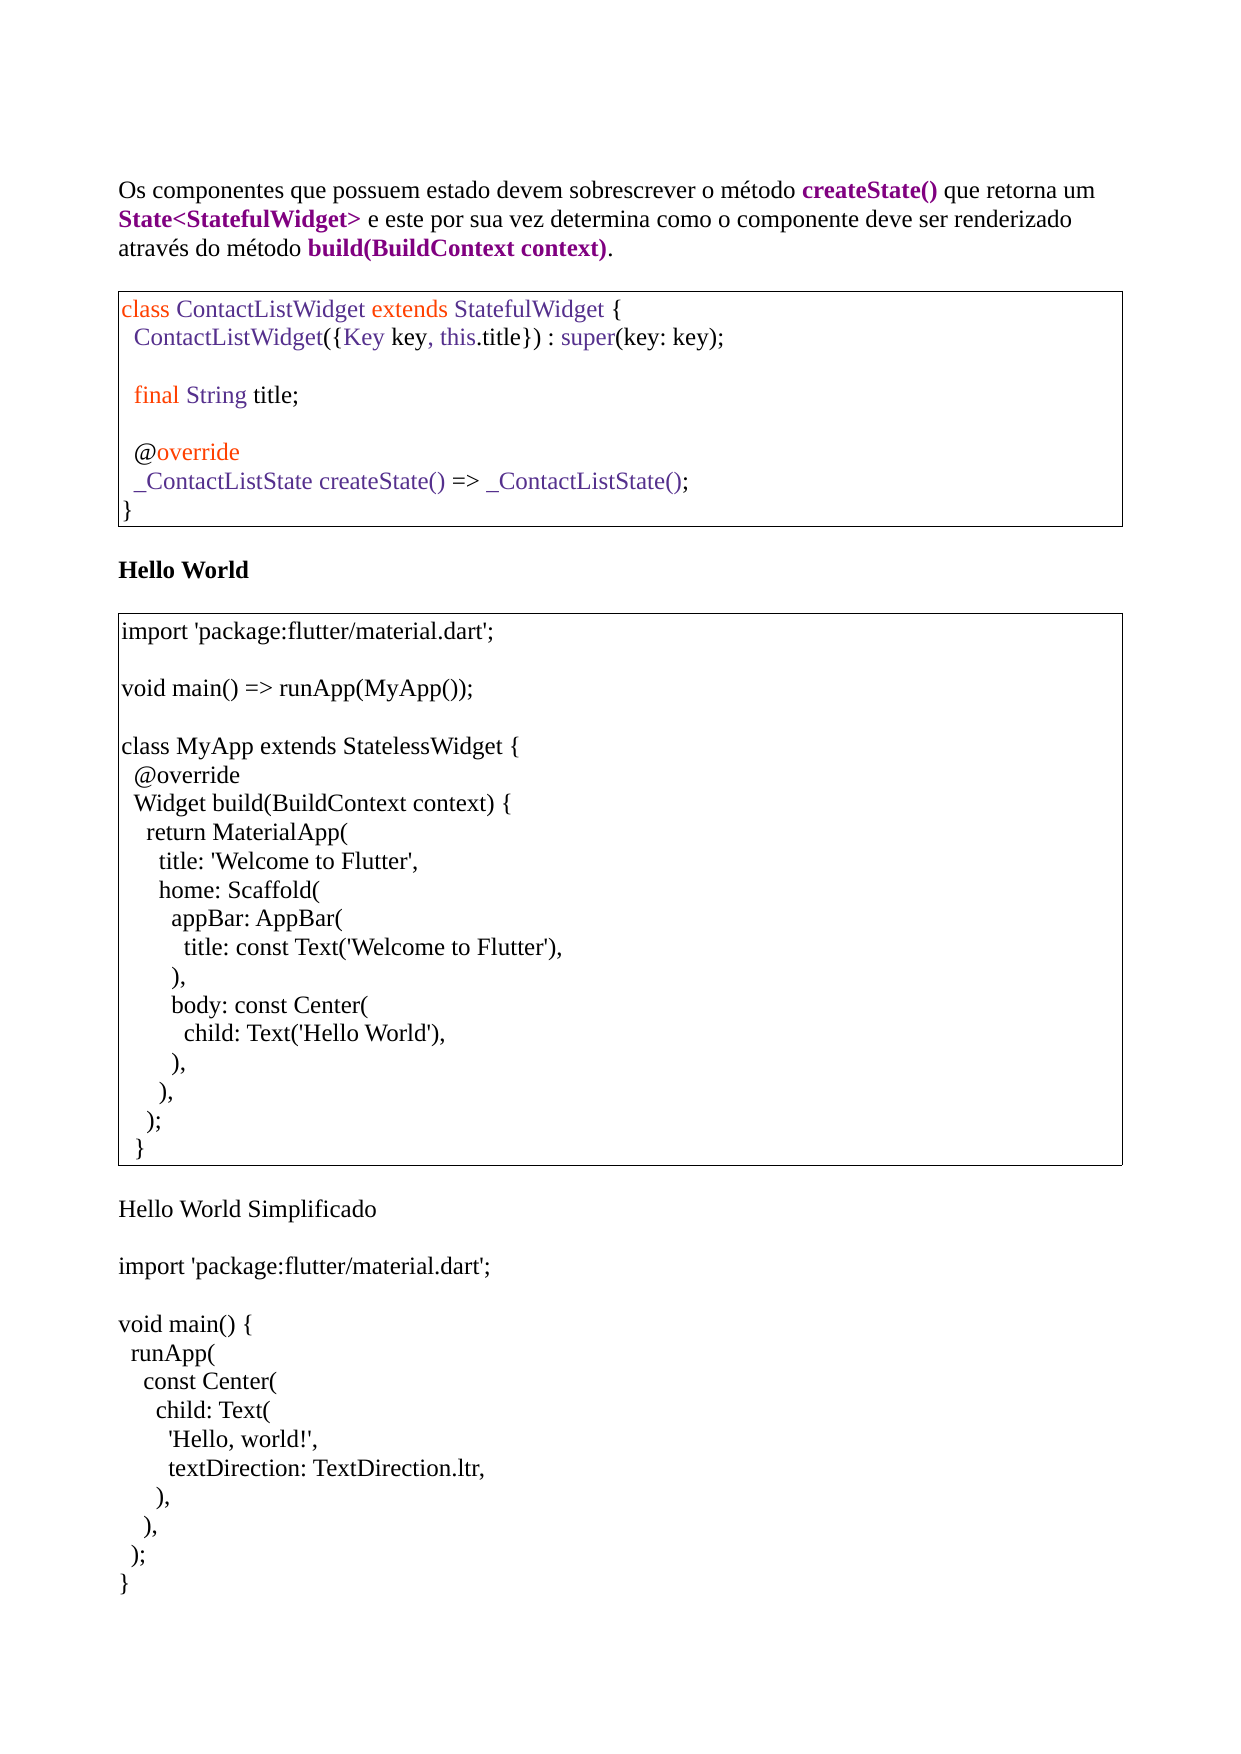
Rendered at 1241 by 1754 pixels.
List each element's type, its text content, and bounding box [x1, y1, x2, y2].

text runApp( [118, 1338, 1122, 1366]
text textDirection: TextDirection.ltr, [118, 1453, 1122, 1481]
text _ContactListState createState() => _ContactListState(); [119, 463, 1122, 492]
text appBar: AppBar( [119, 900, 1122, 929]
text title: const Text('Welcome to Flutter'), [119, 929, 1122, 958]
text 'Hello, world!', [118, 1424, 1122, 1453]
text Widget build(BuildContext context) { [119, 785, 1122, 814]
text return MaterialApp( [119, 814, 1122, 843]
text title: 'Welcome to Flutter', [119, 843, 1122, 872]
text @override [119, 757, 1122, 785]
text Hello World [118, 555, 1122, 584]
text void main() => runApp(MyApp()); [119, 670, 1122, 702]
text import 'package:flutter/material.dart'; [119, 614, 1122, 645]
text ); [119, 1102, 1122, 1130]
text Hello World Simplificado [118, 1194, 1122, 1223]
text import 'package:flutter/material.dart'; [118, 1251, 1122, 1280]
text ), [119, 958, 1122, 987]
text class MyApp extends StatelessWidget { [119, 728, 1122, 757]
text ); [118, 1539, 1122, 1568]
text void main() { [118, 1309, 1122, 1338]
text ), [119, 1073, 1122, 1102]
text class ContactListWidget extends StatefulWidget { [119, 292, 1122, 319]
text @override [119, 434, 1122, 463]
text child: Text( [118, 1395, 1122, 1424]
text child: Text('Hello World'), [119, 1015, 1122, 1044]
text ), [119, 1044, 1122, 1073]
text ), [118, 1481, 1122, 1510]
text } [119, 1130, 1122, 1165]
text body: const Center( [119, 987, 1122, 1015]
text ), [118, 1510, 1122, 1539]
text ContactListWidget({Key key, this.title}) : super(key: key); [119, 319, 1122, 351]
text const Center( [118, 1366, 1122, 1395]
text } [118, 1568, 1122, 1596]
text Os componentes que possuem estado devem sobrescrever o método createState() que retorna um State<StatefulWidget> e este por sua vez determina como o componente deve ser renderizado através do método build(BuildContext context). [118, 176, 1122, 262]
text home: Scaffold( [119, 872, 1122, 900]
text } [119, 492, 1122, 526]
text final String title; [119, 377, 1122, 409]
